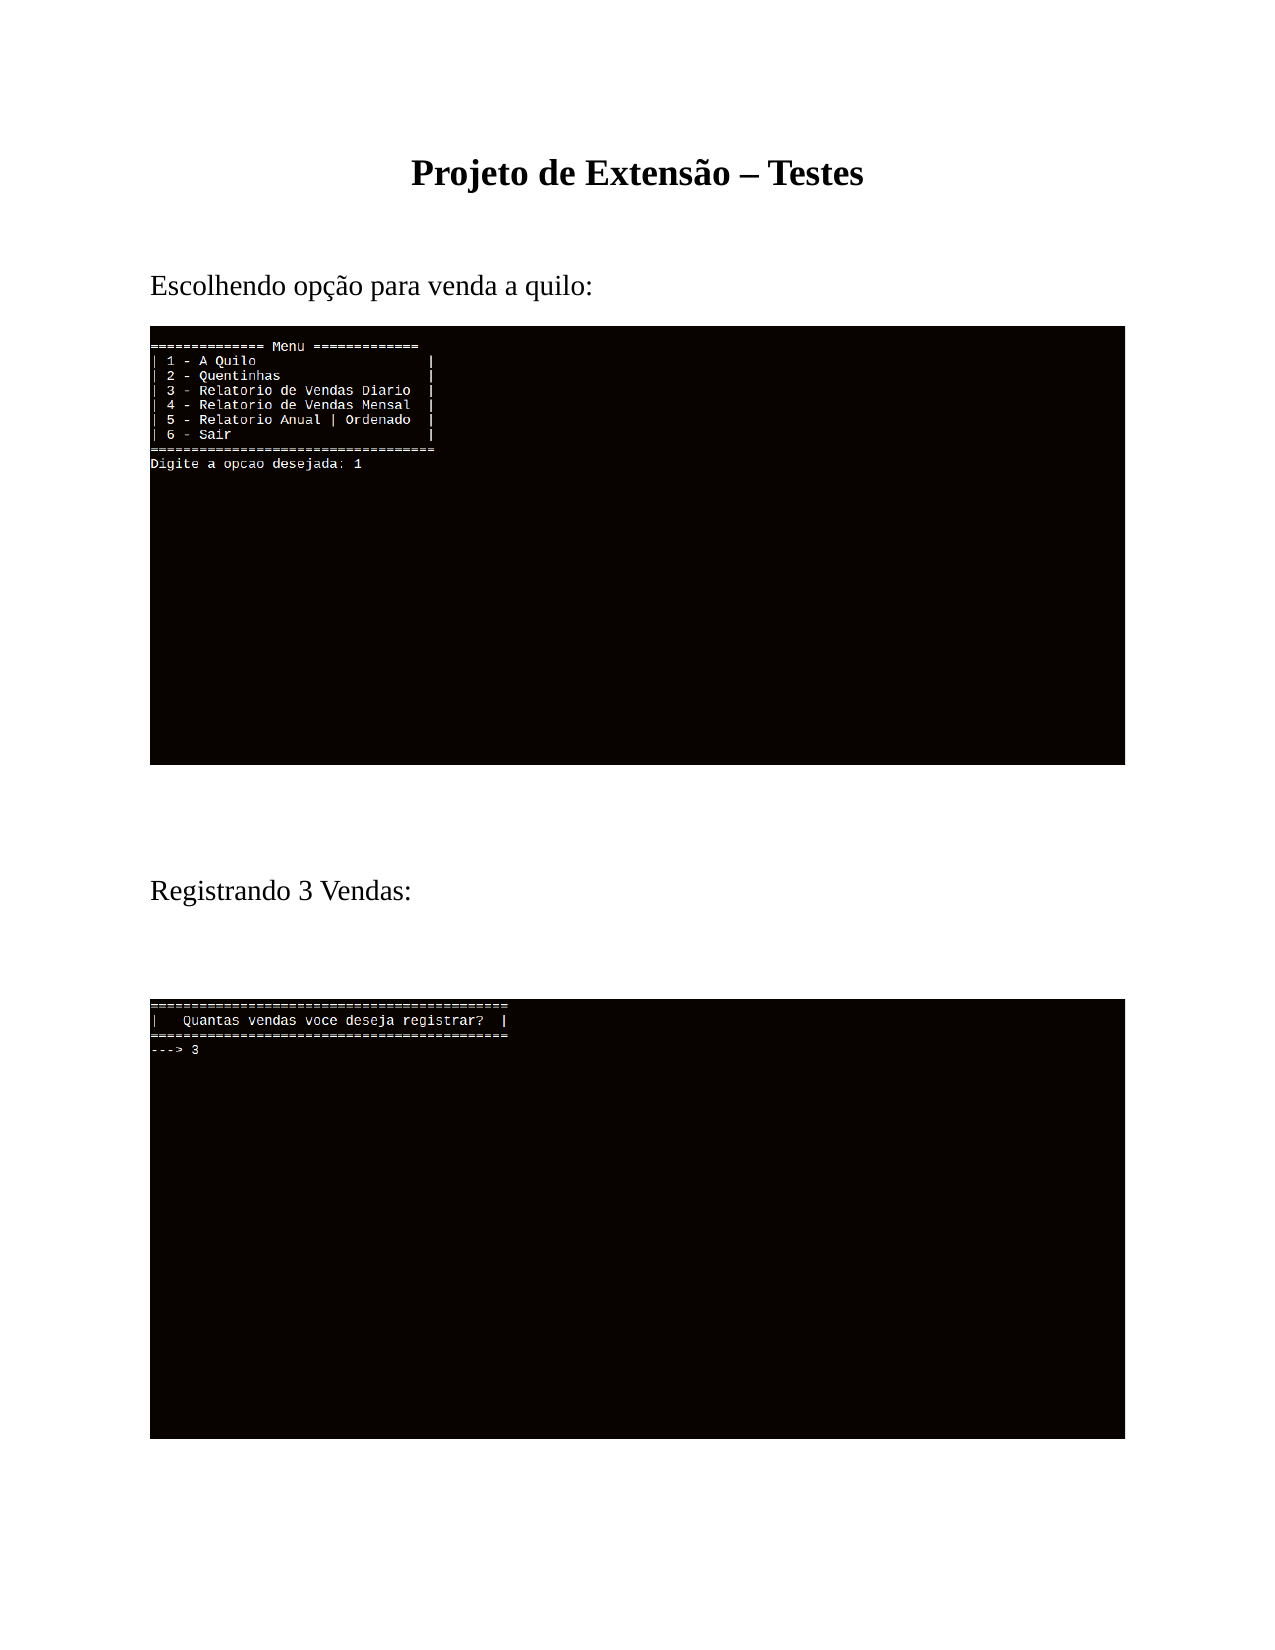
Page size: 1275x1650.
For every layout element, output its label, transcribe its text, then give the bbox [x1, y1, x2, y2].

picture [150, 999, 1125, 1439]
text Registrando 3 Vendas: [150, 873, 1125, 907]
text Escolhendo opção para venda a quilo: [150, 268, 1125, 302]
text Projeto de Extensão – Testes [150, 150, 1125, 193]
picture [150, 326, 1125, 765]
